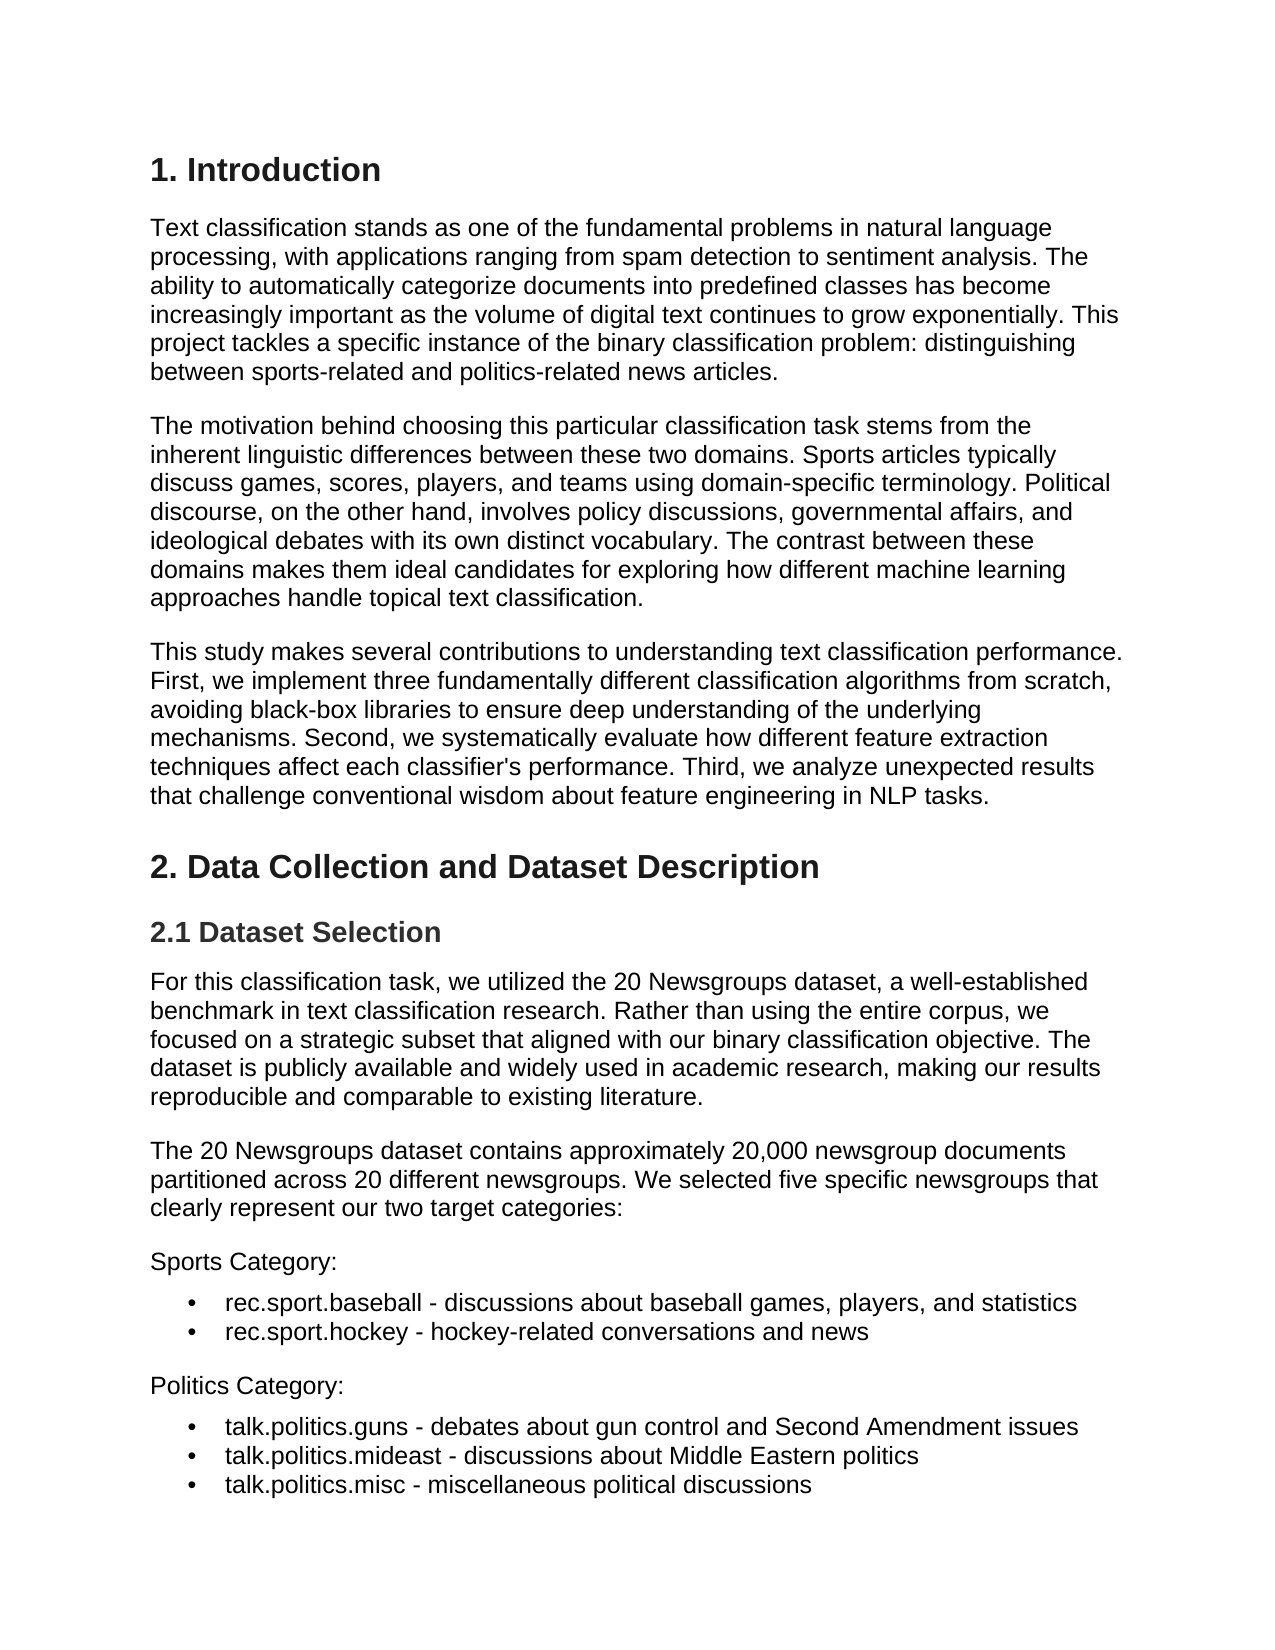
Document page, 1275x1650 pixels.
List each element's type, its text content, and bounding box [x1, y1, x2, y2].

list talk.politics.misc - miscellaneous political discussions [187, 1469, 1125, 1498]
list talk.politics.mideast - discussions about Middle Eastern politics [187, 1441, 1125, 1469]
subtitle 2. Data Collection and Dataset Description [150, 847, 1125, 886]
subtitle 1. Introduction [150, 150, 1125, 188]
list rec.sport.baseball - discussions about baseball games, players, and statistics [187, 1288, 1125, 1317]
text This study makes several contributions to understanding text classification performance. First, we implement three fundamentally different classification algorithms from scratch, avoiding black-box libraries to ensure deep understanding of the underlying mechanisms. Second, we systematically evaluate how different feature extraction techniques affect each classifier's performance. Third, we analyze unexpected results that challenge conventional wisdom about feature engineering in NLP tasks. [150, 637, 1125, 810]
text Text classification stands as one of the fundamental problems in natural language processing, with applications ranging from spam detection to sentiment analysis. The ability to automatically categorize documents into predefined classes has become increasingly important as the volume of digital text continues to grow exponentially. This project tackles a specific instance of the binary classification problem: distinguishing between sports-related and politics-related news articles. [150, 213, 1125, 386]
text The 20 Newsgroups dataset contains approximately 20,000 newsgroup documents partitioned across 20 different newsgroups. We selected five specific newsgroups that clearly represent our two target categories: [150, 1136, 1125, 1222]
text The motivation behind choosing this particular classification task stems from the inherent linguistic differences between these two domains. Sports articles typically discuss games, scores, players, and teams using domain-specific terminology. Political discourse, on the other hand, involves policy discussions, governmental affairs, and ideological debates with its own distinct vocabulary. The contrast between these domains makes them ideal candidates for exploring how different machine learning approaches handle topical text classification. [150, 411, 1125, 612]
text Politics Category: [150, 1371, 1125, 1399]
list rec.sport.hockey - hockey-related conversations and news [187, 1317, 1125, 1346]
list talk.politics.guns - debates about gun control and Second Amendment issues [187, 1412, 1125, 1441]
text Sports Category: [150, 1247, 1125, 1276]
subtitle 2.1 Dataset Selection [150, 915, 1125, 948]
text For this classification task, we utilized the 20 Newsgroups dataset, a well-established benchmark in text classification research. Rather than using the entire corpus, we focused on a strategic subset that aligned with our binary classification objective. The dataset is publicly available and widely used in academic research, making our results reproducible and comparable to existing literature. [150, 967, 1125, 1111]
